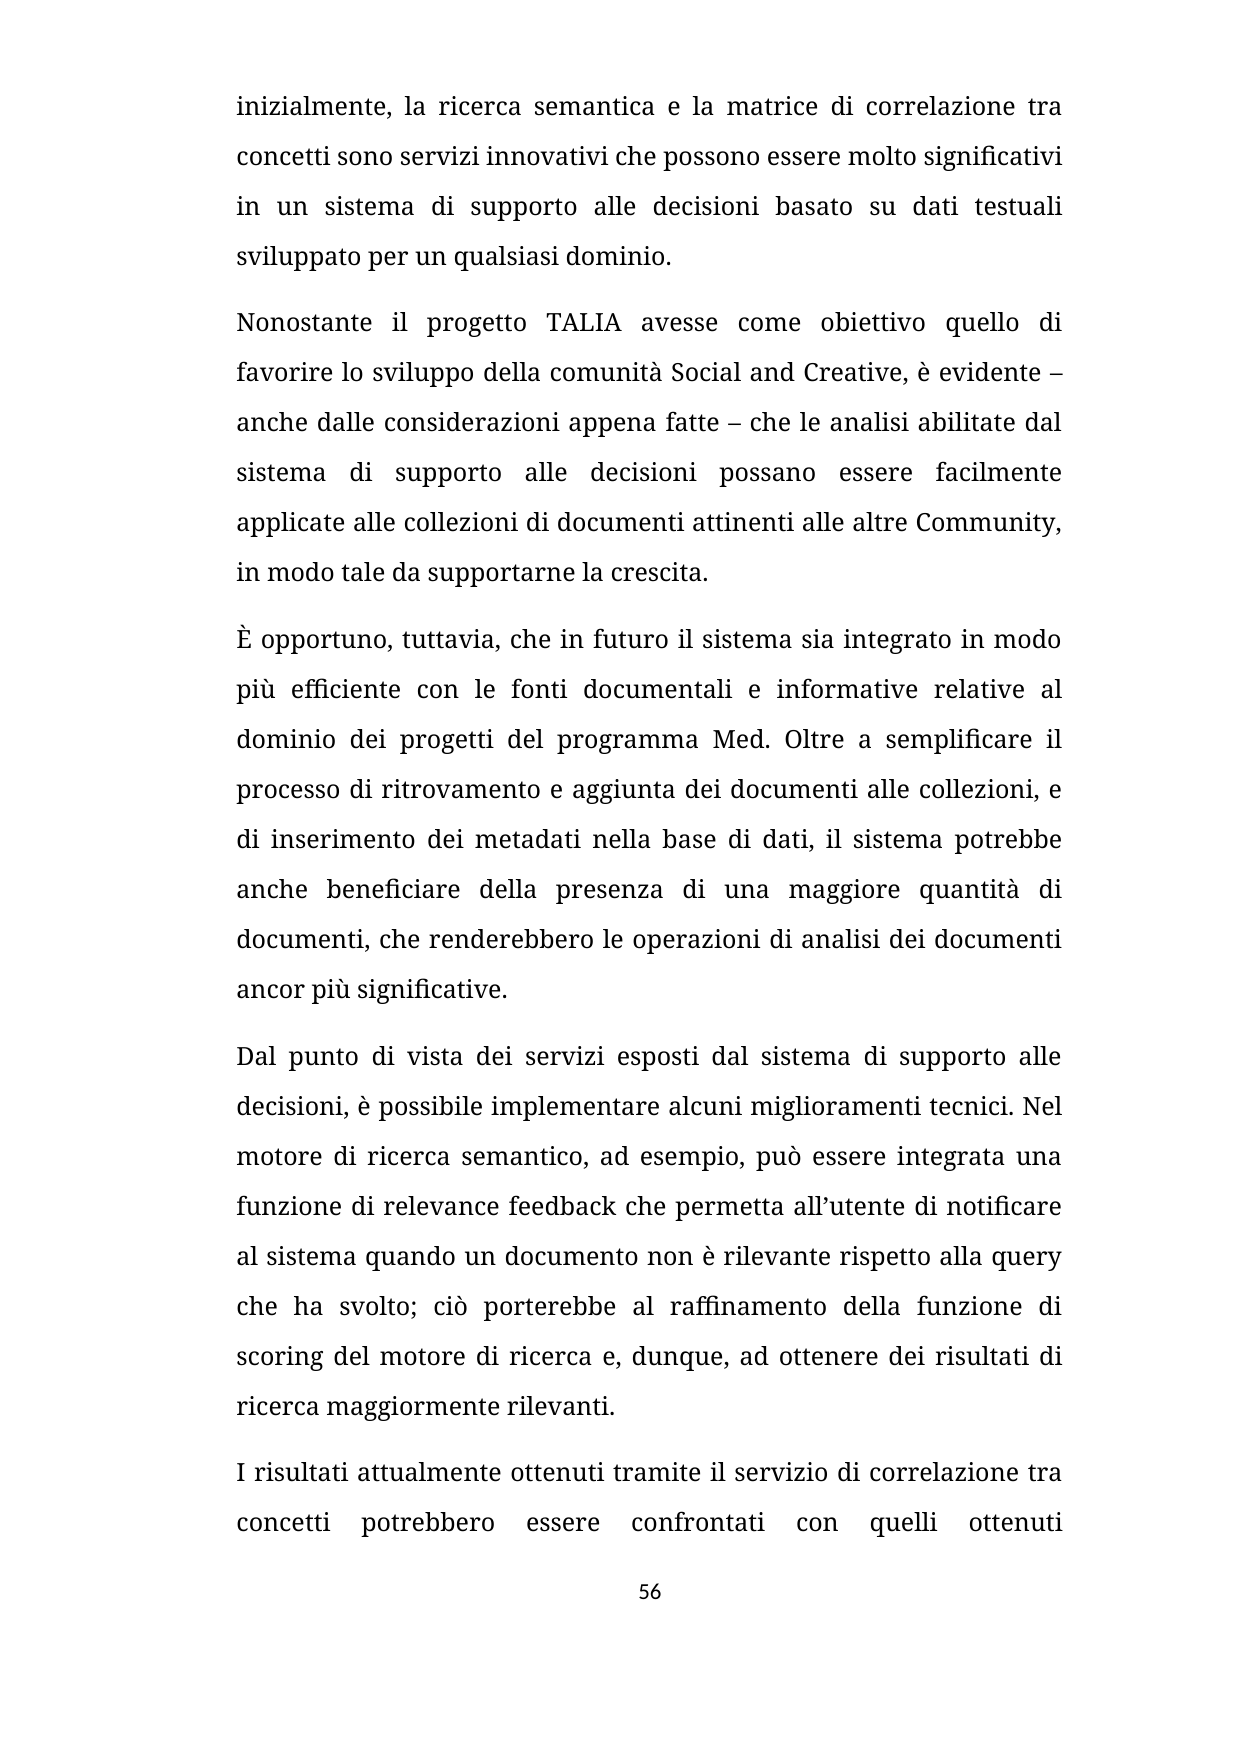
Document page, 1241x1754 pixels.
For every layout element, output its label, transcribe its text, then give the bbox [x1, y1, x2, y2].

text Dal punto di vista dei servizi esposti dal sistema di supporto alle decisioni, è possibile implementare alcuni miglioramenti tecnici. Nel motore di ricerca semantico, ad esempio, può essere integrata una funzione di relevance feedback che permetta all’utente di notificare al sistema quando un documento non è rilevante rispetto alla query che ha svolto; ciò porterebbe al raffinamento della funzione di scoring del motore di ricerca e, dunque, ad ottenere dei risultati di ricerca maggiormente rilevanti. [236, 1025, 1063, 1425]
text I risultati attualmente ottenuti tramite il servizio di correlazione tra concetti potrebbero essere confrontati con quelli ottenuti [236, 1442, 1063, 1542]
text inizialmente, la ricerca semantica e la matrice di correlazione tra concetti sono servizi innovativi che possono essere molto significativi in un sistema di supporto alle decisioni basato su dati testuali sviluppato per un qualsiasi dominio. [236, 75, 1063, 275]
text Nonostante il progetto TALIA avesse come obiettivo quello di favorire lo sviluppo della comunità Social and Creative, è evidente – anche dalle considerazioni appena fatte – che le analisi abilitate dal sistema di supporto alle decisioni possano essere facilmente applicate alle collezioni di documenti attinenti alle altre Community, in modo tale da supportarne la crescita. [236, 292, 1063, 592]
text È opportuno, tuttavia, che in futuro il sistema sia integrato in modo più efficiente con le fonti documentali e informative relative al dominio dei progetti del programma Med. Oltre a semplificare il processo di ritrovamento e aggiunta dei documenti alle collezioni, e di inserimento dei metadati nella base di dati, il sistema potrebbe anche beneficiare della presenza di una maggiore quantità di documenti, che renderebbero le operazioni di analisi dei documenti ancor più significative. [236, 608, 1063, 1008]
